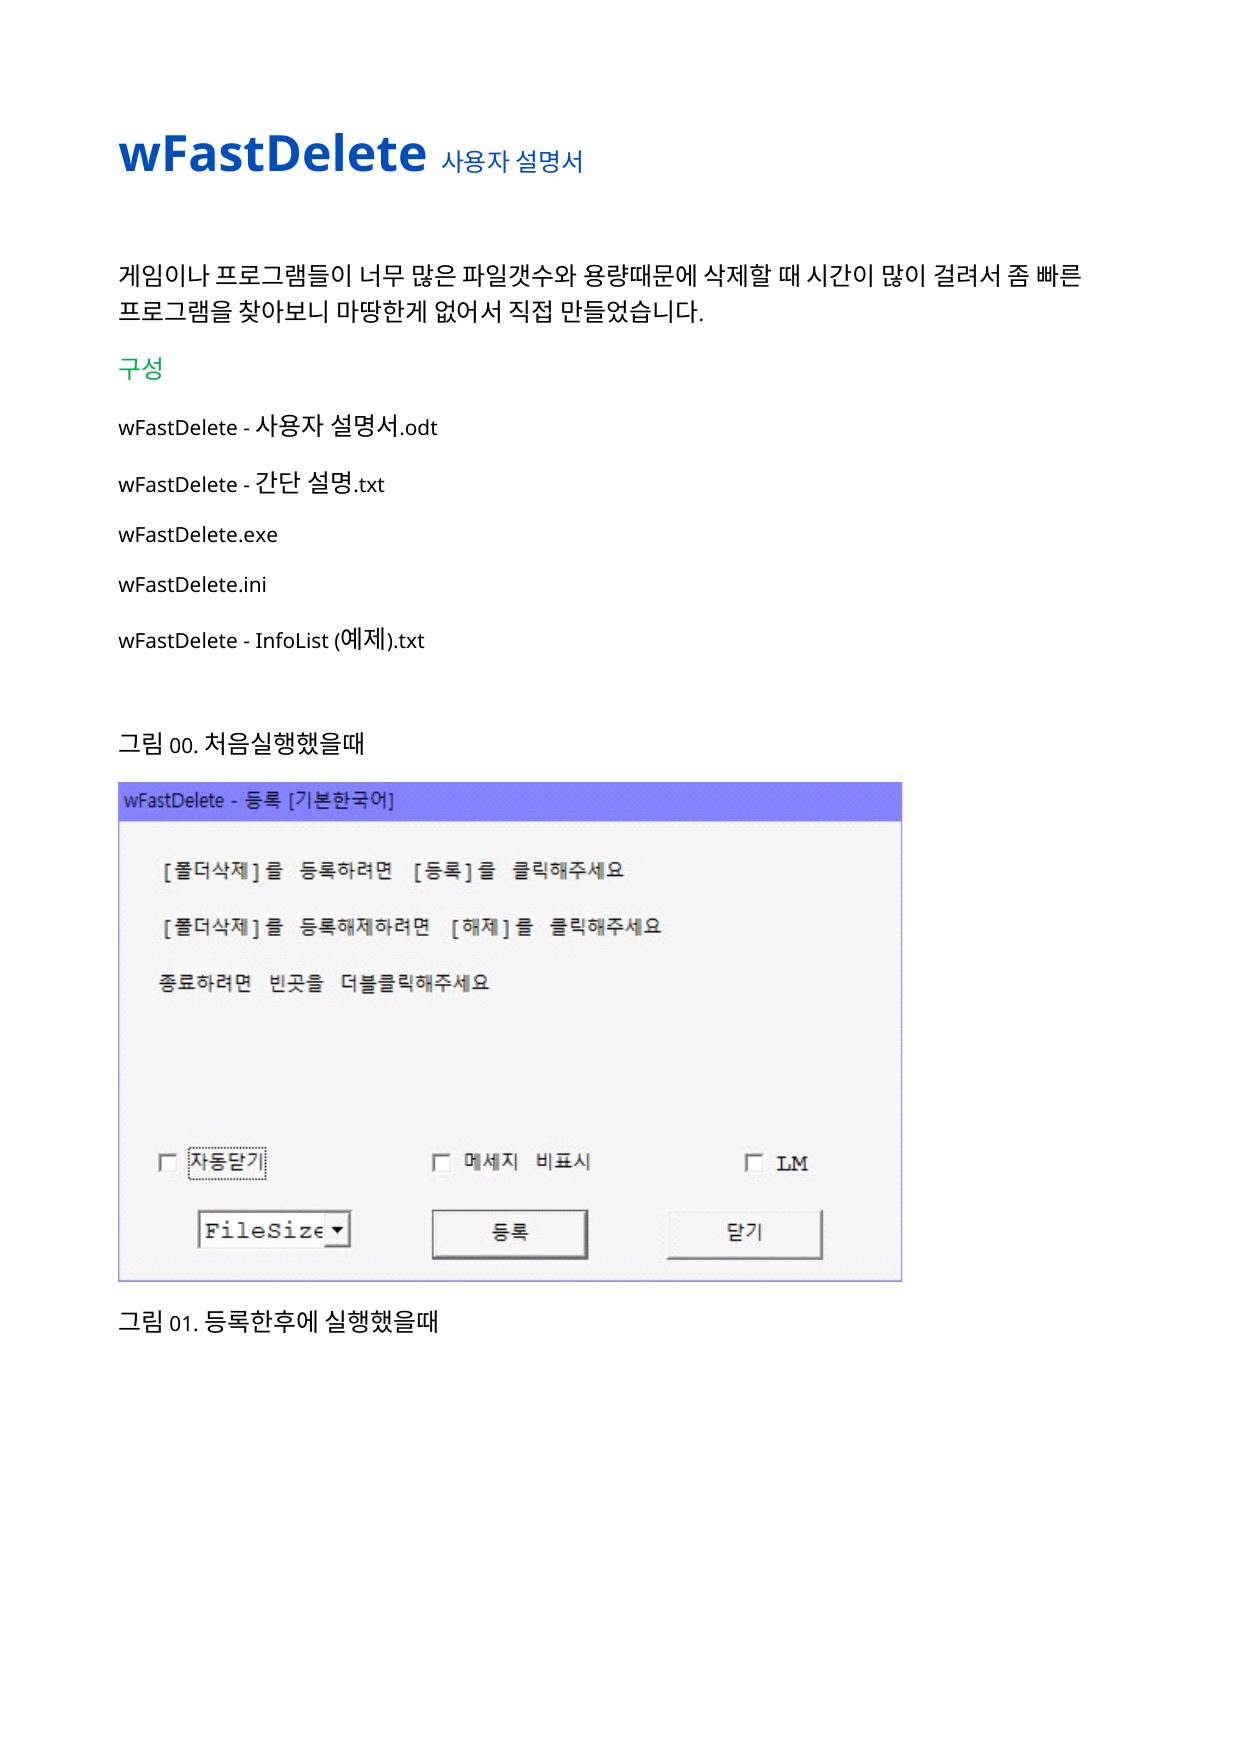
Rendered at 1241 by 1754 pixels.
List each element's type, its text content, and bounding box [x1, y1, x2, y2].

text wFastDelete - 사용자 설명서.odt [118, 406, 1122, 443]
text 그림00. 처음실행했을때 [118, 725, 1122, 761]
text wFastDelete.ini [118, 570, 1122, 598]
text wFastDelete 사용자 설명서 [118, 118, 1122, 186]
text wFastDelete - InfoList (예제).txt [118, 619, 1122, 655]
text 구성 [118, 349, 1122, 386]
text wFastDelete - 간단 설명.txt [118, 463, 1122, 500]
text 그림01. 등록한후에 실행했을때 [118, 1303, 1122, 1339]
text 게임이나 프로그램들이 너무 많은 파일갯수와 용량때문에 삭제할 때 시간이 많이 걸려서 좀 빠른 프로그램을 찾아보니 마땅한게 없어서 직접 만들었습니다. [118, 256, 1122, 328]
text wFastDelete.exe [118, 521, 1122, 549]
